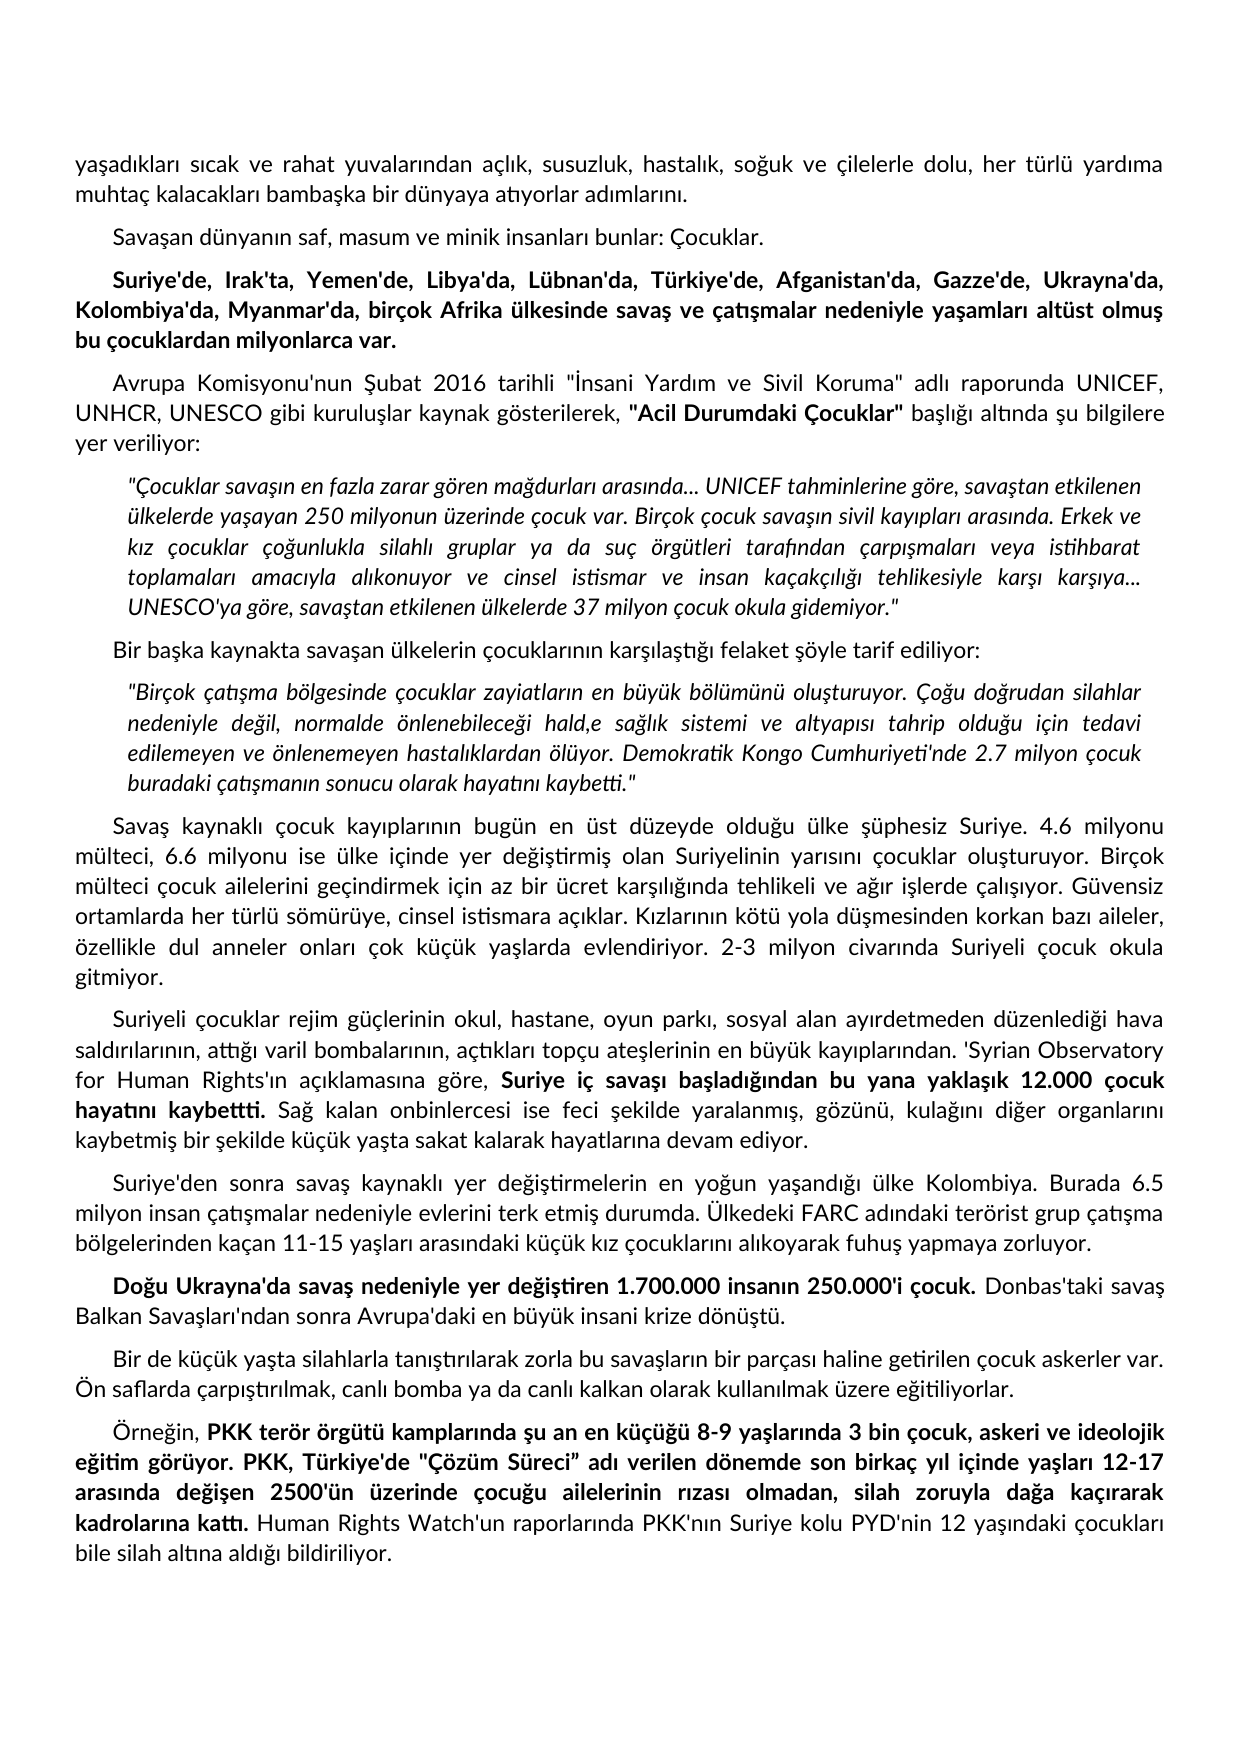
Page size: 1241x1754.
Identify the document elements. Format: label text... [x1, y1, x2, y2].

text Suriye'den sonra savaş kaynaklı yer değiştirmelerin en yoğun yaşandığı ülke Kolombiya. Burada 6.5 milyon insan çatışmalar nedeniyle evlerini terk etmiş durumda. Ülkedeki FARC adındaki terörist grup çatışma bölgelerinden kaçan 11-15 yaşları arasındaki küçük kız çocuklarını alıkoyarak fuhuş yapmaya zorluyor. [75, 1169, 1165, 1257]
text Örneğin, PKK terör örgütü kamplarında şu an en küçüğü 8-9 yaşlarında 3 bin çocuk, askeri ve ideolojik eğitim görüyor. PKK, Türkiye'de "Çözüm Süreci” adı verilen dönemde son birkaç yıl içinde yaşları 12-17 arasında değişen 2500'ün üzerinde çocuğu ailelerinin rızası olmadan, silah zoruyla dağa kaçırarak kadrolarına kattı. Human Rights Watch'un raporlarında PKK'nın Suriye kolu PYD'nin 12 yaşındaki çocukları bile silah altına aldığı bildiriliyor. [75, 1418, 1165, 1566]
text Doğu Ukrayna'da savaş nedeniyle yer değiştiren 1.700.000 insanın 250.000'i çocuk. Donbas'taki savaş Balkan Savaşları'ndan sonra Avrupa'daki en büyük insani krize dönüştü. [75, 1272, 1165, 1329]
text Savaş kaynaklı çocuk kayıplarının bugün en üst düzeyde olduğu ülke şüphesiz Suriye. 4.6 milyonu mülteci, 6.6 milyonu ise ülke içinde yer değiştirmiş olan Suriyelinin yarısını çocuklar oluşturuyor. Birçok mülteci çocuk ailelerini geçindirmek için az bir ücret karşılığında tehlikeli ve ağır işlerde çalışıyor. Güvensiz ortamlarda her türlü sömürüye, cinsel istismara açıklar. Kızlarının kötü yola düşmesinden korkan bazı aileler, özellikle dul anneler onları çok küçük yaşlarda evlendiriyor. 2-3 milyon civarında Suriyeli çocuk okula gitmiyor. [75, 811, 1165, 990]
text Savaşan dünyanın saf, masum ve minik insanları bunlar: Çocuklar. [75, 223, 1165, 250]
text Suriyeli çocuklar rejim güçlerinin okul, hastane, oyun parkı, sosyal alan ayırdetmeden düzenlediği hava saldırılarının, attığı varil bombalarının, açtıkları topçu ateşlerinin en büyük kayıplarından. 'Syrian Observatory for Human Rights'ın açıklamasına göre, Suriye iç savaşı başladığından bu yana yaklaşık 12.000 çocuk hayatını kaybettti. Sağ kalan onbinlercesi ise feci şekilde yaralanmış, gözünü, kulağını diğer organlarını kaybetmiş bir şekilde küçük yaşta sakat kalarak hayatlarına devam ediyor. [75, 1005, 1165, 1153]
text Bir başka kaynakta savaşan ülkelerin çocuklarının karşılaştığı felaket şöyle tarif ediliyor: [75, 635, 1165, 663]
text yaşadıkları sıcak ve rahat yuvalarından açlık, susuzluk, hastalık, soğuk ve çilelerle dolu, her türlü yardıma muhtaç kalacakları bambaşka bir dünyaya atıyorlar adımlarını. [75, 150, 1165, 208]
text "Birçok çatışma bölgesinde çocuklar zayiatların en büyük bölümünü oluşturuyor. Çoğu doğrudan silahlar nedeniyle değil, normalde önlenebileceği hald,e sağlık sistemi ve altyapısı tahrip olduğu için tedavi edilemeyen ve önlenemeyen hastalıklardan ölüyor. Demokratik Kongo Cumhuriyeti'nde 2.7 milyon çocuk buradaki çatışmanın sonucu olarak hayatını kaybetti." [127, 678, 1143, 796]
text Suriye'de, Irak'ta, Yemen'de, Libya'da, Lübnan'da, Türkiye'de, Afganistan'da, Gazze'de, Ukrayna'da, Kolombiya'da, Myanmar'da, birçok Afrika ülkesinde savaş ve çatışmalar nedeniyle yaşamları altüst olmuş bu çocuklardan milyonlarca var. [75, 266, 1165, 353]
text "Çocuklar savaşın en fazla zarar gören mağdurları arasında... UNICEF tahminlerine göre, savaştan etkilenen ülkelerde yaşayan 250 milyonun üzerinde çocuk var. Birçok çocuk savaşın sivil kayıpları arasında. Erkek ve kız çocuklar çoğunlukla silahlı gruplar ya da suç örgütleri tarafından çarpışmaları veya istihbarat toplamaları amacıyla alıkonuyor ve cinsel istismar ve insan kaçakçılığı tehlikesiyle karşı karşıya... UNESCO'ya göre, savaştan etkilenen ülkelerde 37 milyon çocuk okula gidemiyor." [127, 472, 1143, 620]
text Avrupa Komisyonu'nun Şubat 2016 tarihli "İnsani Yardım ve Sivil Koruma" adlı raporunda UNICEF, UNHCR, UNESCO gibi kuruluşlar kaynak gösterilerek, "Acil Durumdaki Çocuklar" başlığı altında şu bilgilere yer veriliyor: [75, 369, 1165, 457]
text Bir de küçük yaşta silahlarla tanıştırılarak zorla bu savaşların bir parçası haline getirilen çocuk askerler var. Ön saflarda çarpıştırılmak, canlı bomba ya da canlı kalkan olarak kullanılmak üzere eğitiliyorlar. [75, 1345, 1165, 1402]
